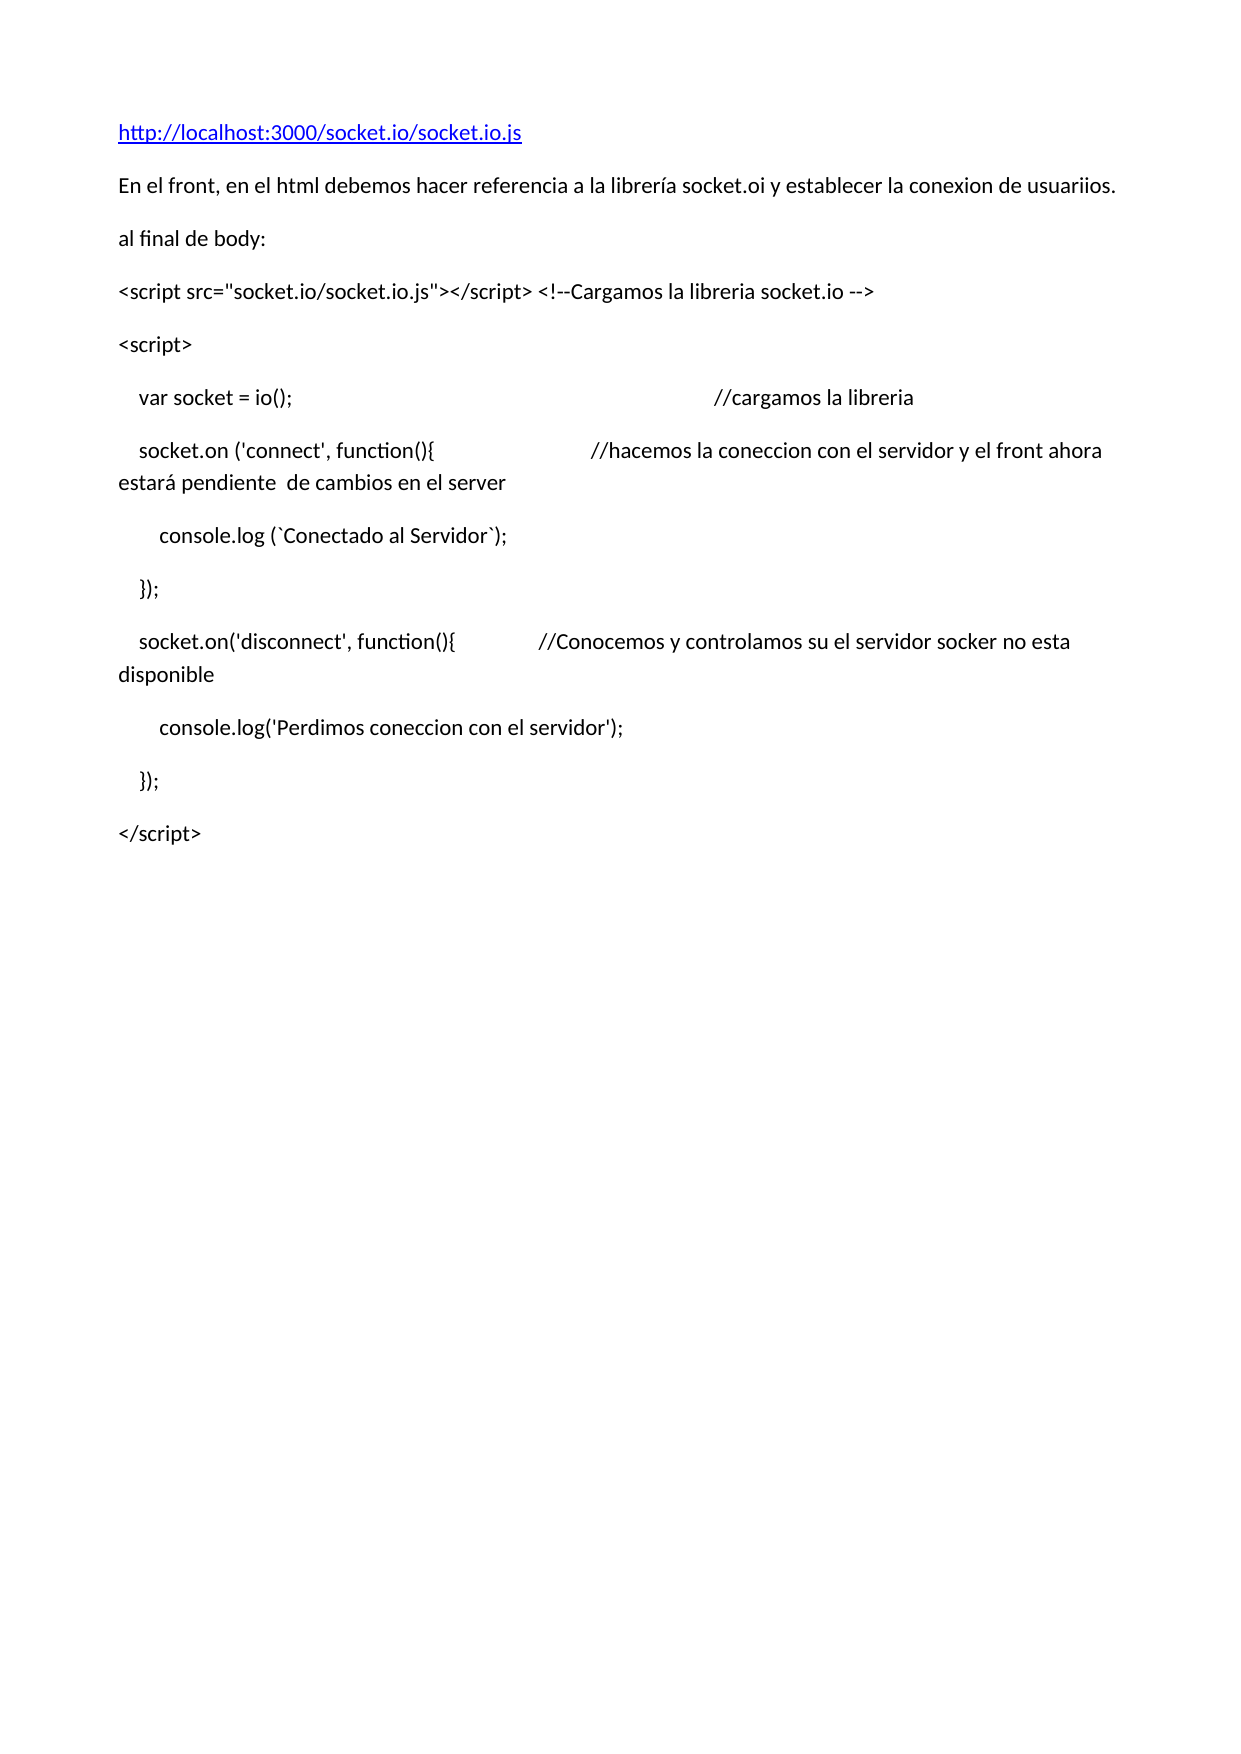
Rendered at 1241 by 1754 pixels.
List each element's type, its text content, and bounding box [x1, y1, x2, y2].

text socket.on ('connect', function(){ //hacemos la coneccion con el servidor y el front ahora estará pendiente de cambios en el server [118, 436, 1122, 496]
text console.log (`Conectado al Servidor`); [118, 521, 1122, 549]
text socket.on('disconnect', function(){ //Conocemos y controlamos su el servidor socker no esta disponible [118, 627, 1122, 688]
text var socket = io(); //cargamos la libreria [118, 383, 1122, 411]
text </script> [118, 819, 1122, 847]
text console.log('Perdimos coneccion con el servidor'); [118, 713, 1122, 741]
text <script> [118, 330, 1122, 358]
text <script src="socket.io/socket.io.js"></script> <!--Cargamos la libreria socket.io --> [118, 277, 1122, 305]
text http://localhost:3000/socket.io/socket.io.js [118, 118, 1122, 146]
text al final de body: [118, 224, 1122, 252]
text En el front, en el html debemos hacer referencia a la librería socket.oi y establecer la conexion de usuariios. [118, 171, 1122, 199]
text }); [118, 574, 1122, 602]
text }); [118, 766, 1122, 794]
